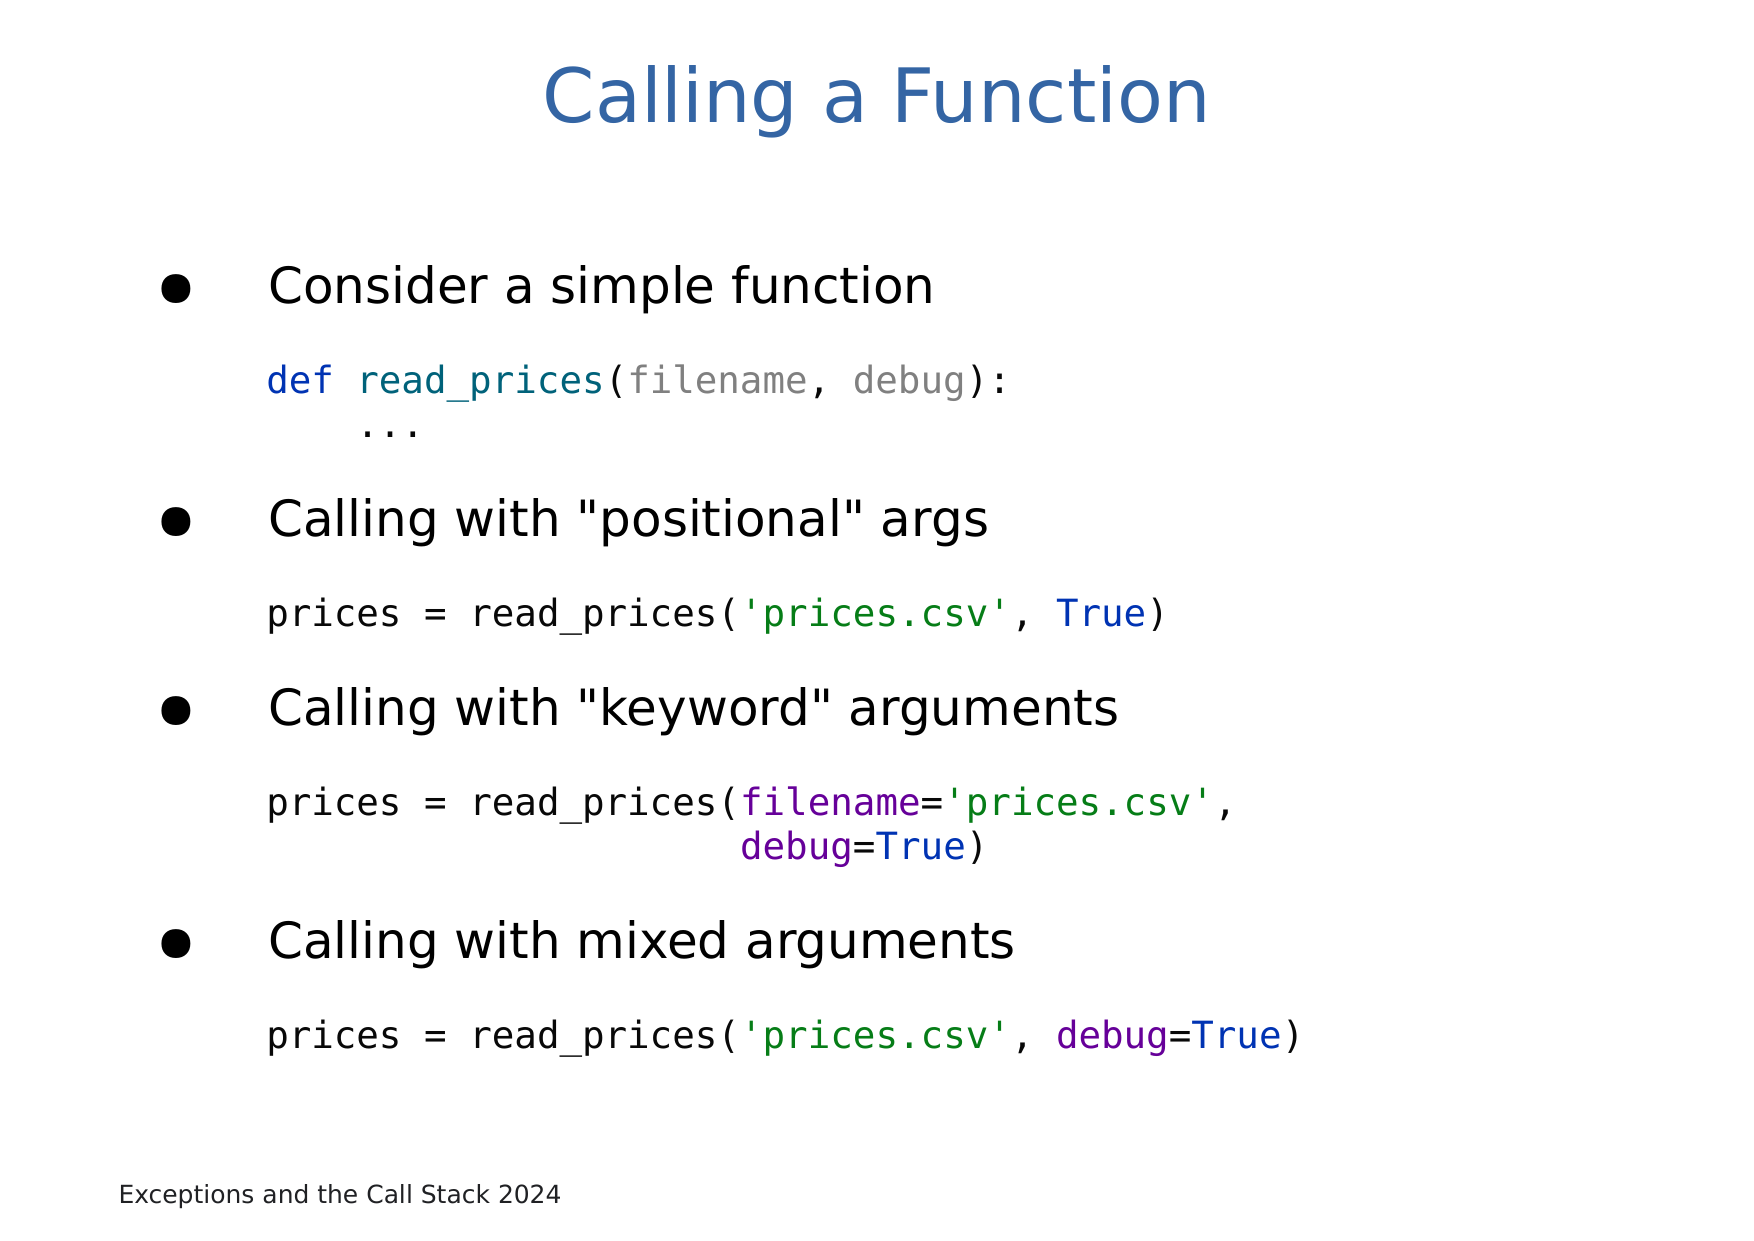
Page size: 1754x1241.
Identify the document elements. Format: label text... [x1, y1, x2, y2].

text prices = read_prices('prices.csv', True) [266, 592, 1636, 635]
text prices = read_prices('prices.csv', debug=True) [266, 1013, 1636, 1057]
subtitle Calling a Function [118, 53, 1636, 140]
text prices = read_prices(filename='prices.csv', debug=True) [266, 781, 1636, 868]
list Calling with mixed arguments [156, 912, 1636, 970]
text def read_prices(filename, debug): ... [266, 359, 1636, 490]
list Consider a simple function [156, 257, 1636, 315]
list Calling with "positional" args [156, 490, 1636, 548]
list Calling with "keyword" arguments [156, 679, 1636, 737]
